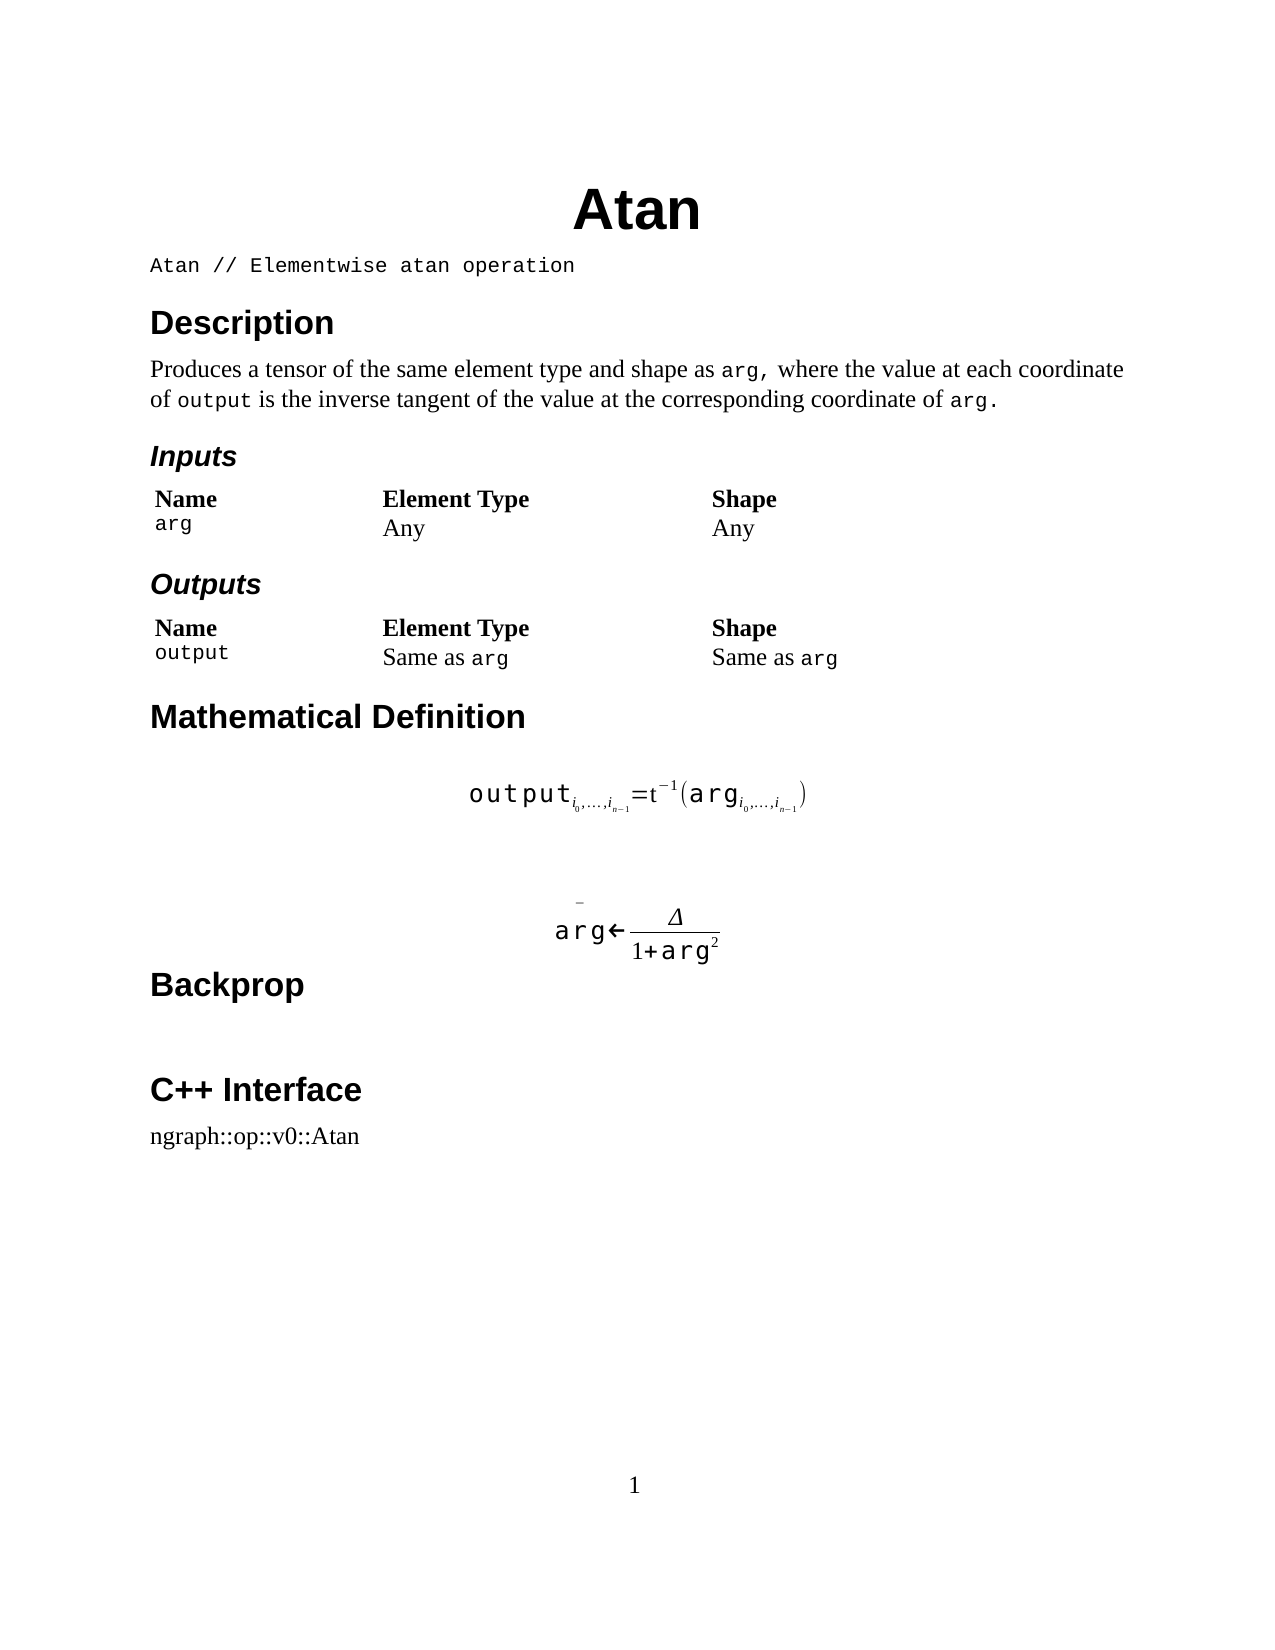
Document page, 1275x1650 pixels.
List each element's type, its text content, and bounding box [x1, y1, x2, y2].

text ngraph::op::v0::Atan [150, 1121, 1125, 1150]
text Produces a tensor of the same element type and shape as arg, where the value at each coordinate of output is the inverse tangent of the value at the corresponding coordinate of arg. [150, 354, 1125, 413]
table_cell output [150, 642, 378, 671]
table_header Element Type [378, 485, 707, 513]
subtitle Mathematical Definition [150, 696, 1125, 735]
table_header Element Type [378, 613, 707, 642]
table_header Shape [707, 613, 1125, 642]
text Atan // Elementwise atan operation [150, 254, 1125, 278]
table_cell Same as arg [378, 642, 707, 671]
table_header Name [150, 485, 378, 513]
table_cell Any [378, 513, 707, 542]
table_cell arg [150, 513, 378, 542]
subtitle Inputs [150, 438, 1125, 472]
subtitle Backprop [150, 867, 1125, 1004]
subtitle Description [150, 303, 1125, 342]
title Atan [150, 175, 1125, 242]
table_header Shape [707, 485, 1125, 513]
table_header Name [150, 613, 378, 642]
table_cell Any [707, 513, 1125, 542]
subtitle C++ Interface [150, 1070, 1125, 1108]
table_cell Same as arg [707, 642, 1125, 671]
subtitle Outputs [150, 567, 1125, 601]
